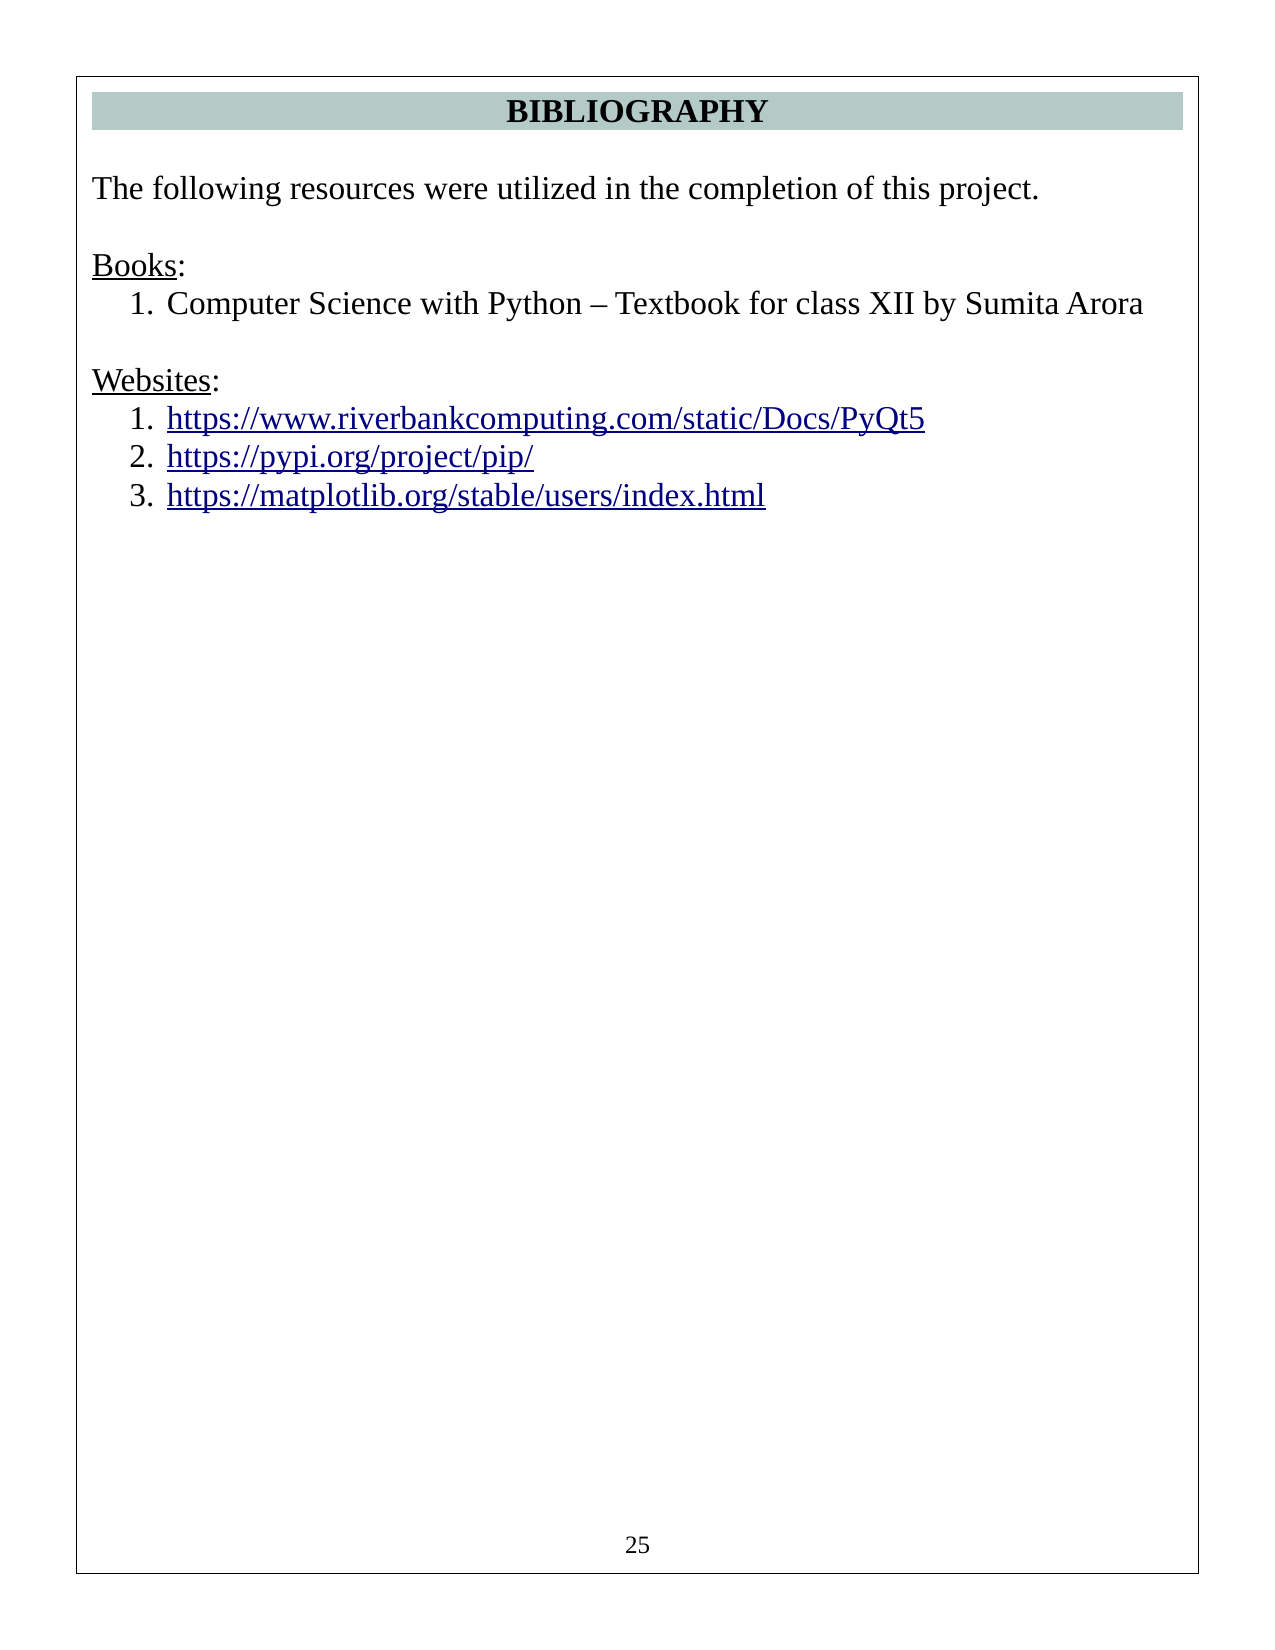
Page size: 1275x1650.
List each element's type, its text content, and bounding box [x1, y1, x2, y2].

text Websites: [92, 360, 1183, 398]
list https://pypi.org/project/pip/ [129, 437, 1183, 475]
list Computer Science with Python – Textbook for class XII by Sumita Arora [129, 283, 1183, 322]
list https://matplotlib.org/stable/users/index.html [129, 475, 1183, 513]
text Books: [92, 245, 1183, 283]
text BIBLIOGRAPHY [92, 92, 1183, 130]
text The following resources were utilized in the completion of this project. [92, 168, 1183, 207]
list https://www.riverbankcomputing.com/static/Docs/PyQt5 [129, 398, 1183, 437]
